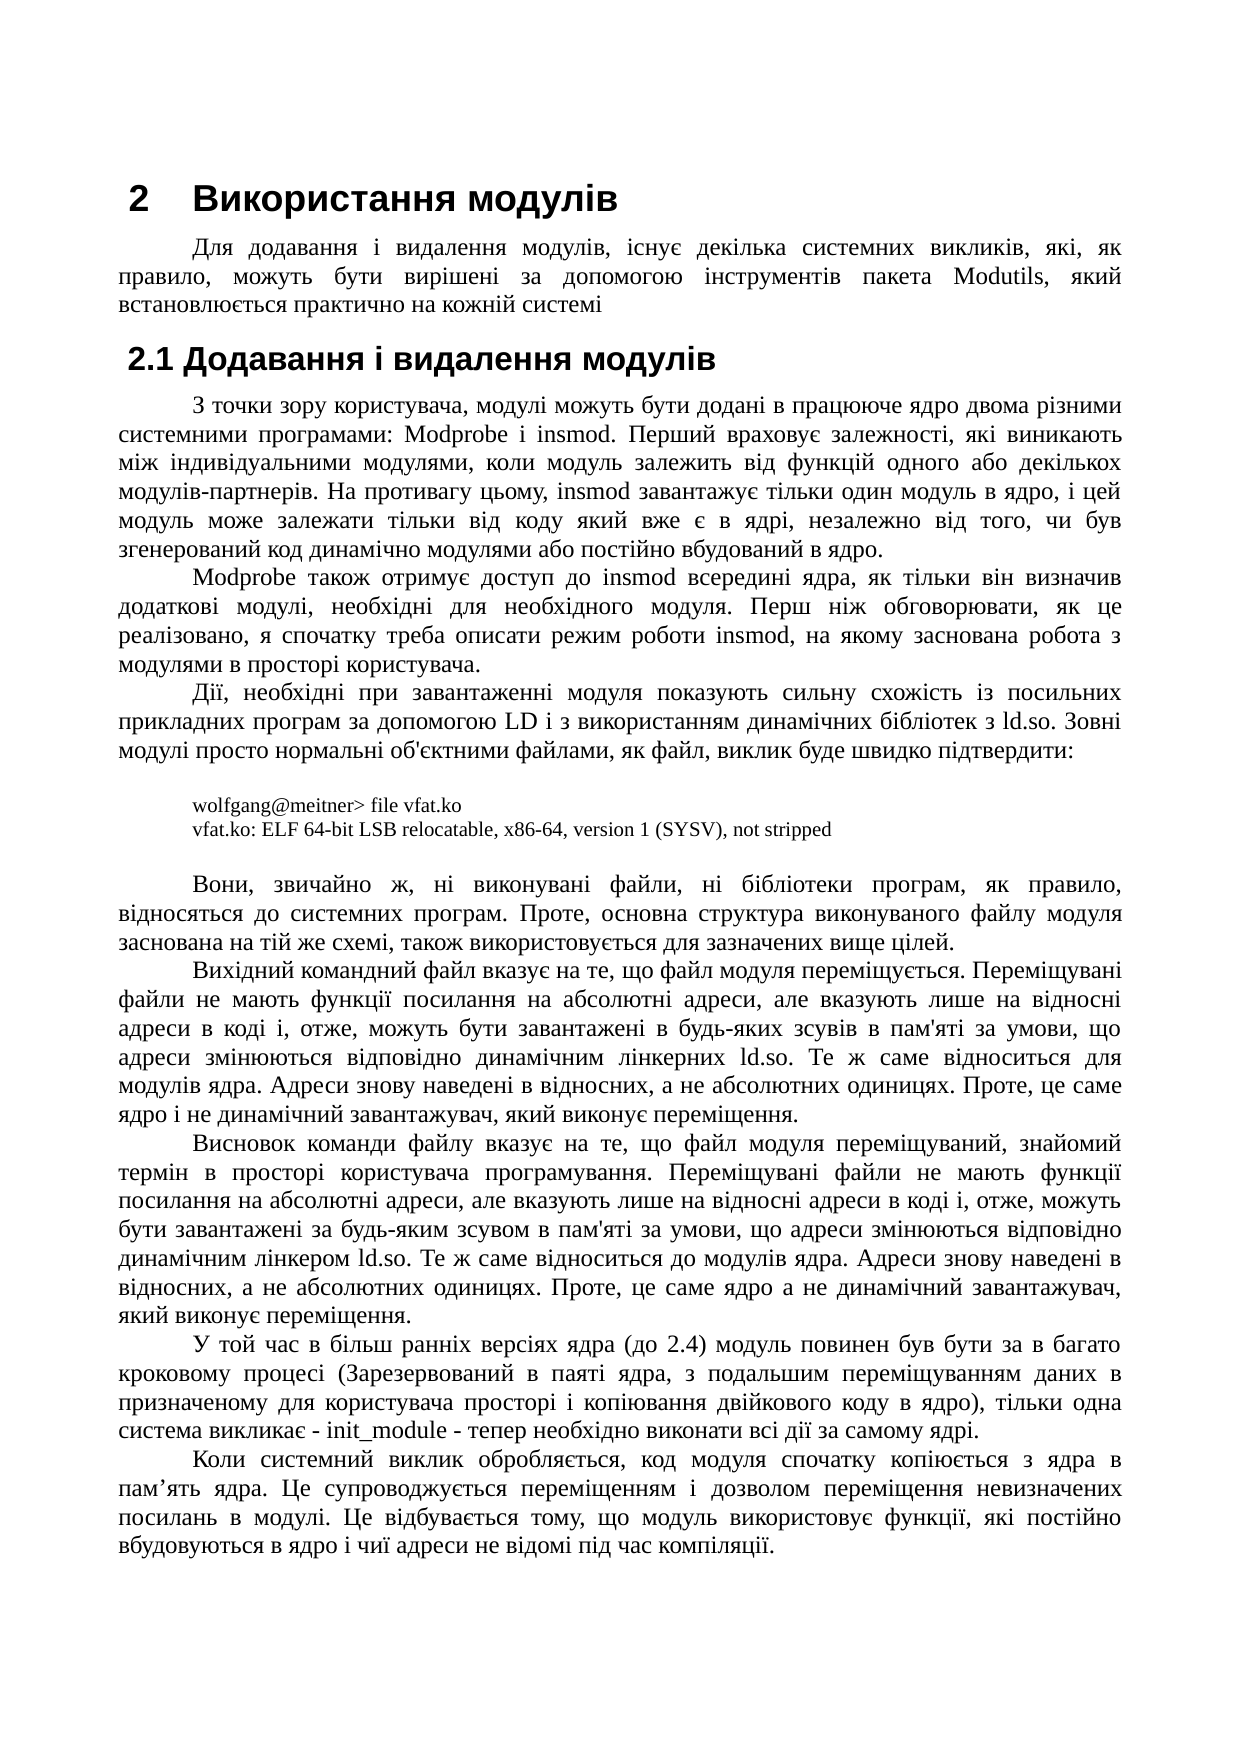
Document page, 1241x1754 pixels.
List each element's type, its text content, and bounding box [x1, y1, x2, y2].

text Висновок команди файлу вказує на те, що файл модуля переміщуваний, знайомий термін в просторі користувача програмування. Переміщувані файли не мають функції посилання на абсолютні адреси, але вказують лише на відносні адреси в коді і, отже, можуть бути завантажені за будь-яким зсувом в пам'яті за умови, що адреси змінюються відповідно динамічним лінкером ld.so. Те ж саме відноситься до модулів ядра. Адреси знову наведені в відносних, а не абсолютних одиницях. Проте, це саме ядро а не динамічний завантажувач, який виконує переміщення. [118, 1128, 1123, 1329]
subtitle Додавання і видалення модулів [118, 339, 1123, 377]
text Вони, звичайно ж, ні виконувані файли, ні бібліотеки програм, як правило, відносяться до системних програм. Проте, основна структура виконуваного файлу модуля заснована на тій же схемі, також використовується для зазначених вище цілей. [118, 869, 1123, 956]
text Дії, необхідні при завантаженні модуля показують сильну схожість із посильних прикладних програм за допомогою LD і з використанням динамічних бібліотек з ld.so. Зовні модулі просто нормальні об'єктними файлами, як файл, виклик буде швидко підтвердити: [118, 677, 1123, 764]
text У той час в більш ранніх версіях ядра (до 2.4) модуль повинен був бути за в багато кроковому процесі (Зарезервований в паяті ядра, з подальшим переміщуванням даних в призначеному для користувача просторі і копіювання двійкового коду в ядро), тільки одна система викликає - init_module - тепер необхідно виконати всі дії за самому ядрі. [118, 1329, 1123, 1444]
text Modprobe також отримує доступ до insmod всередині ядра, як тільки він визначив додаткові модулі, необхідні для необхідного модуля. Перш ніж обговорювати, як це реалізовано, я спочатку треба описати режим роботи insmod, на якому заснована робота з модулями в просторі користувача. [118, 562, 1123, 677]
text vfat.ko: ELF 64-bit LSB relocatable, x86-64, version 1 (SYSV), not stripped [118, 817, 1123, 841]
text Для додавання і видалення модулів, існує декілька системних викликів, які, як правило, можуть бути вирішені за допомогою інструментів пакета Modutils, який встановлюється практично на кожній системі [118, 232, 1123, 318]
text Вихідний командний файл вказує на те, що файл модуля переміщується. Переміщувані файли не мають функції посилання на абсолютні адреси, але вказують лише на відносні адреси в коді і, отже, можуть бути завантажені в будь-яких зсувів в пам'яті за умови, що адреси змінюються відповідно динамічним лінкерних ld.so. Те ж саме відноситься для модулів ядра. Адреси знову наведені в відносних, а не абсолютних одиницях. Проте, це саме ядро і не динамічний завантажувач, який виконує переміщення. [118, 956, 1123, 1128]
subtitle Використання модулів [118, 176, 1123, 219]
text Коли системний виклик обробляється, код модуля спочатку копіюється з ядра в пам’ять ядра. Це супроводжується переміщенням і дозволом переміщення невизначених посилань в модулі. Це відбувається тому, що модуль використовує функції, які постійно вбудовуються в ядро і чиї адреси не відомі під час компіляції. [118, 1444, 1123, 1559]
text З точки зору користувача, модулі можуть бути додані в працююче ядро двома різними системними програмами: Modprobe і insmod. Перший враховує залежності, які виникають між індивідуальними модулями, коли модуль залежить від функцій одного або декількох модулів-партнерів. На противагу цьому, insmod завантажує тільки один модуль в ядро, і цей модуль може залежати тільки від коду який вже є в ядрі, незалежно від того, чи був згенерований код динамічно модулями або постійно вбудований в ядро. [118, 390, 1123, 562]
text wolfgang@meitner> file vfat.ko [118, 792, 1123, 817]
